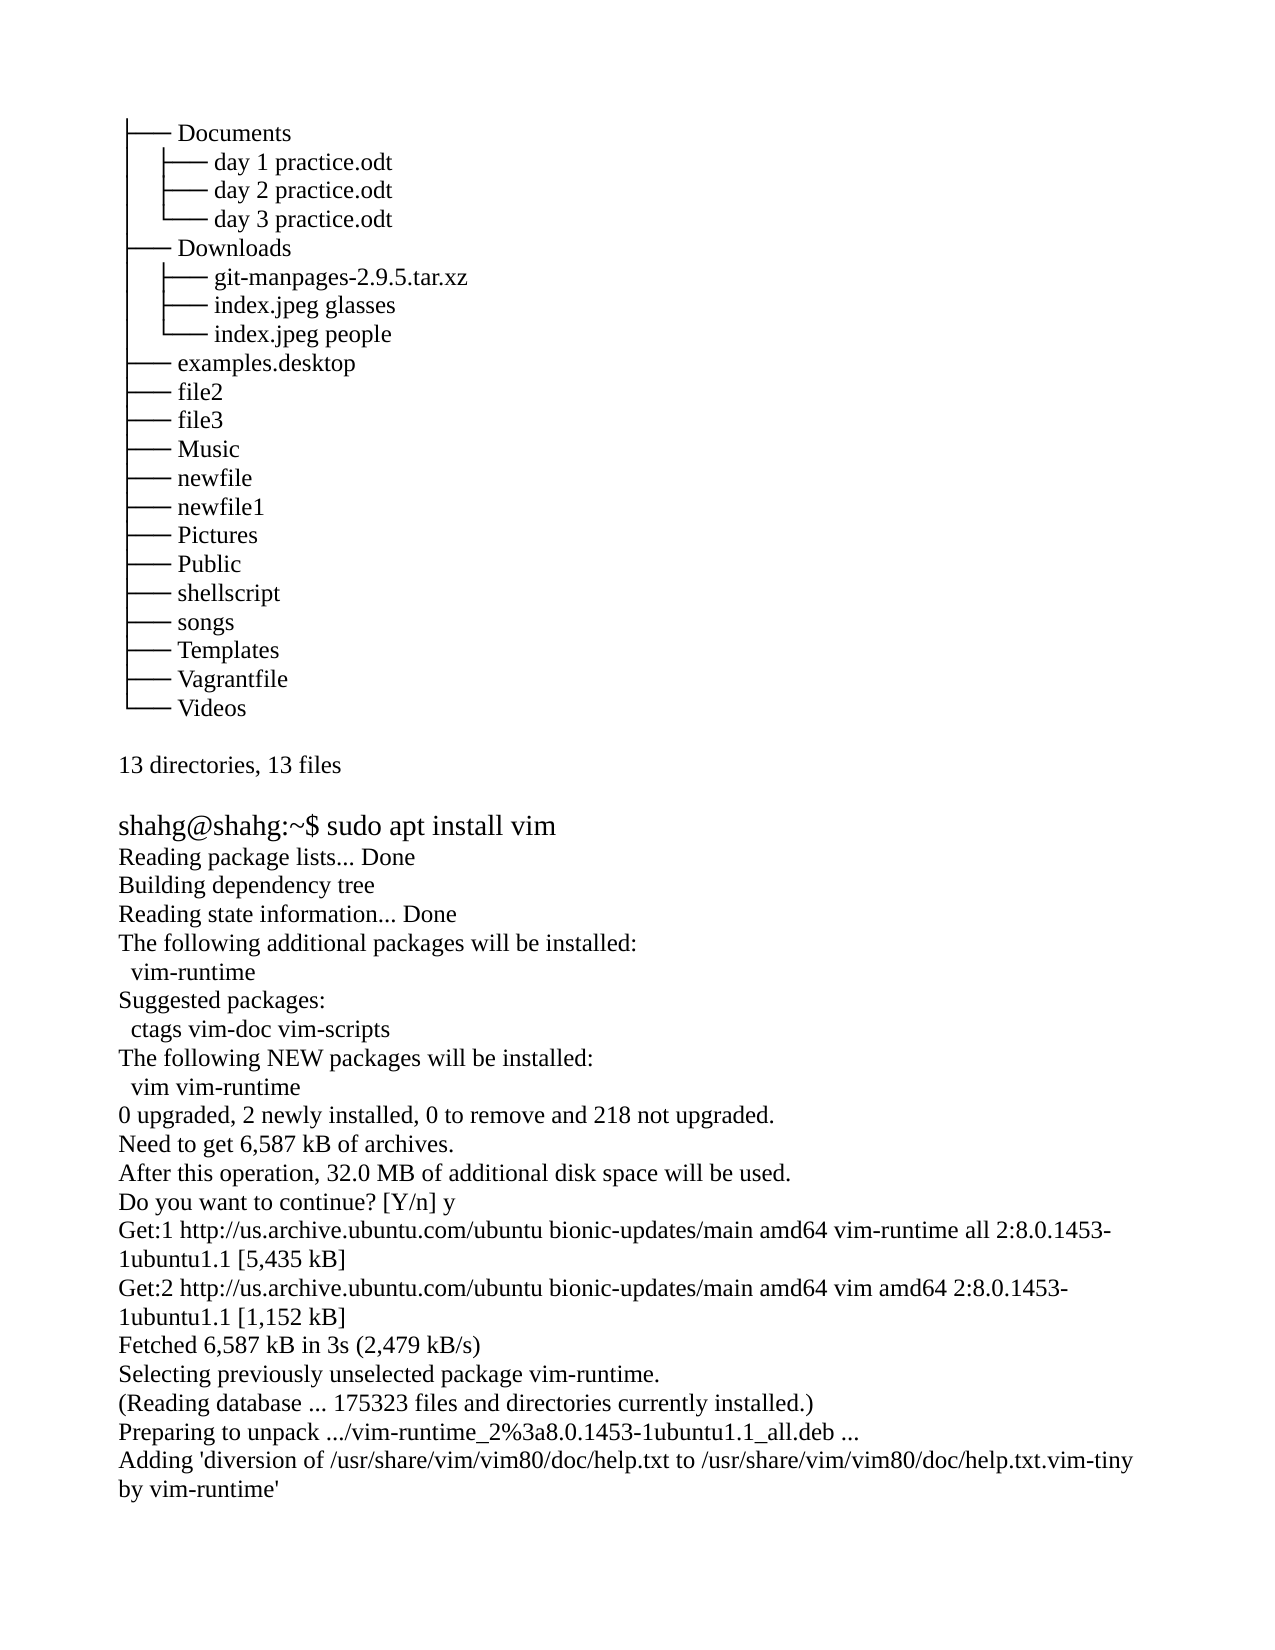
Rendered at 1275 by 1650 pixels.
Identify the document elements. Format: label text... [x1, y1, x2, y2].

text Adding 'diversion of /usr/share/vim/vim80/doc/help.txt to /usr/share/vim/vim80/doc/help.txt.vim-tiny by vim-runtime' [118, 1445, 1157, 1503]
text Reading package lists... Done [118, 842, 1157, 870]
text vim-runtime [118, 957, 1157, 985]
text ├── songs [128, 607, 1157, 636]
text Fetched 6,587 kB in 3s (2,479 kB/s) [118, 1330, 1157, 1359]
text Building dependency tree [118, 870, 1157, 899]
text The following NEW packages will be installed: [118, 1043, 1157, 1072]
text │ ├── day 2 practice.odt [164, 176, 1157, 204]
text Reading state information... Done [118, 899, 1157, 928]
text │ └── index.jpeg people [128, 319, 1157, 348]
text vim vim-runtime [118, 1072, 1157, 1100]
text │ └── day 3 practice.odt [128, 204, 1157, 233]
text ctags vim-doc vim-scripts [118, 1014, 1157, 1043]
text ├── Music [128, 434, 1157, 463]
text ├── newfile [128, 463, 1157, 492]
text ├── examples.desktop [128, 348, 1157, 377]
text Get:1 http://us.archive.ubuntu.com/ubuntu bionic-updates/main amd64 vim-runtime all 2:8.0.1453-1ubuntu1.1 [5,435 kB] [118, 1215, 1157, 1273]
text ├── songs [118, 607, 126, 636]
text ├── file3 [118, 406, 126, 434]
text 13 directories, 13 files [118, 751, 1157, 779]
text ├── file2 [118, 377, 126, 406]
text 0 upgraded, 2 newly installed, 0 to remove and 218 not upgraded. [118, 1100, 1157, 1129]
text ├── Pictures [128, 521, 1157, 549]
text Preparing to unpack .../vim-runtime_2%3a8.0.1453-1ubuntu1.1_all.deb ... [118, 1417, 1157, 1445]
text ├── Public [118, 549, 126, 578]
text (Reading database ... 175323 files and directories currently installed.) [118, 1388, 1157, 1417]
text shahg@shahg:~$ sudo apt install vim [118, 808, 1157, 842]
text │ ├── day 2 practice.odt [128, 176, 162, 204]
text Get:2 http://us.archive.ubuntu.com/ubuntu bionic-updates/main amd64 vim amd64 2:8.0.1453-1ubuntu1.1 [1,152 kB] [118, 1273, 1157, 1330]
text Need to get 6,587 kB of archives. [118, 1129, 1157, 1158]
text ├── shellscript [128, 578, 1157, 607]
text The following additional packages will be installed: [118, 928, 1157, 957]
text Selecting previously unselected package vim-runtime. [118, 1359, 1157, 1388]
text ├── Public [128, 549, 1157, 578]
text │ ├── git-manpages-2.9.5.tar.xz [128, 262, 162, 291]
text After this operation, 32.0 MB of additional disk space will be used. [118, 1158, 1157, 1187]
text Suggested packages: [118, 985, 1157, 1014]
text └── Videos [118, 693, 1157, 722]
text ├── Documents [128, 118, 1157, 147]
text │ ├── index.jpeg glasses [164, 291, 1157, 319]
text ├── file2 [128, 377, 1157, 406]
text ├── Vagrantfile [128, 664, 1157, 693]
text │ ├── git-manpages-2.9.5.tar.xz [164, 262, 1157, 291]
text │ ├── index.jpeg glasses [128, 291, 162, 319]
text ├── Downloads [128, 233, 1157, 262]
text ├── file3 [128, 406, 1157, 434]
text │ ├── day 1 practice.odt [128, 147, 162, 176]
text ├── Templates [128, 636, 1157, 664]
text ├── newfile1 [128, 492, 1157, 521]
text ├── newfile [118, 463, 126, 492]
text Do you want to continue? [Y/n] y [118, 1187, 1157, 1215]
text ├── Music [118, 434, 126, 463]
text │ ├── day 1 practice.odt [164, 147, 1157, 176]
